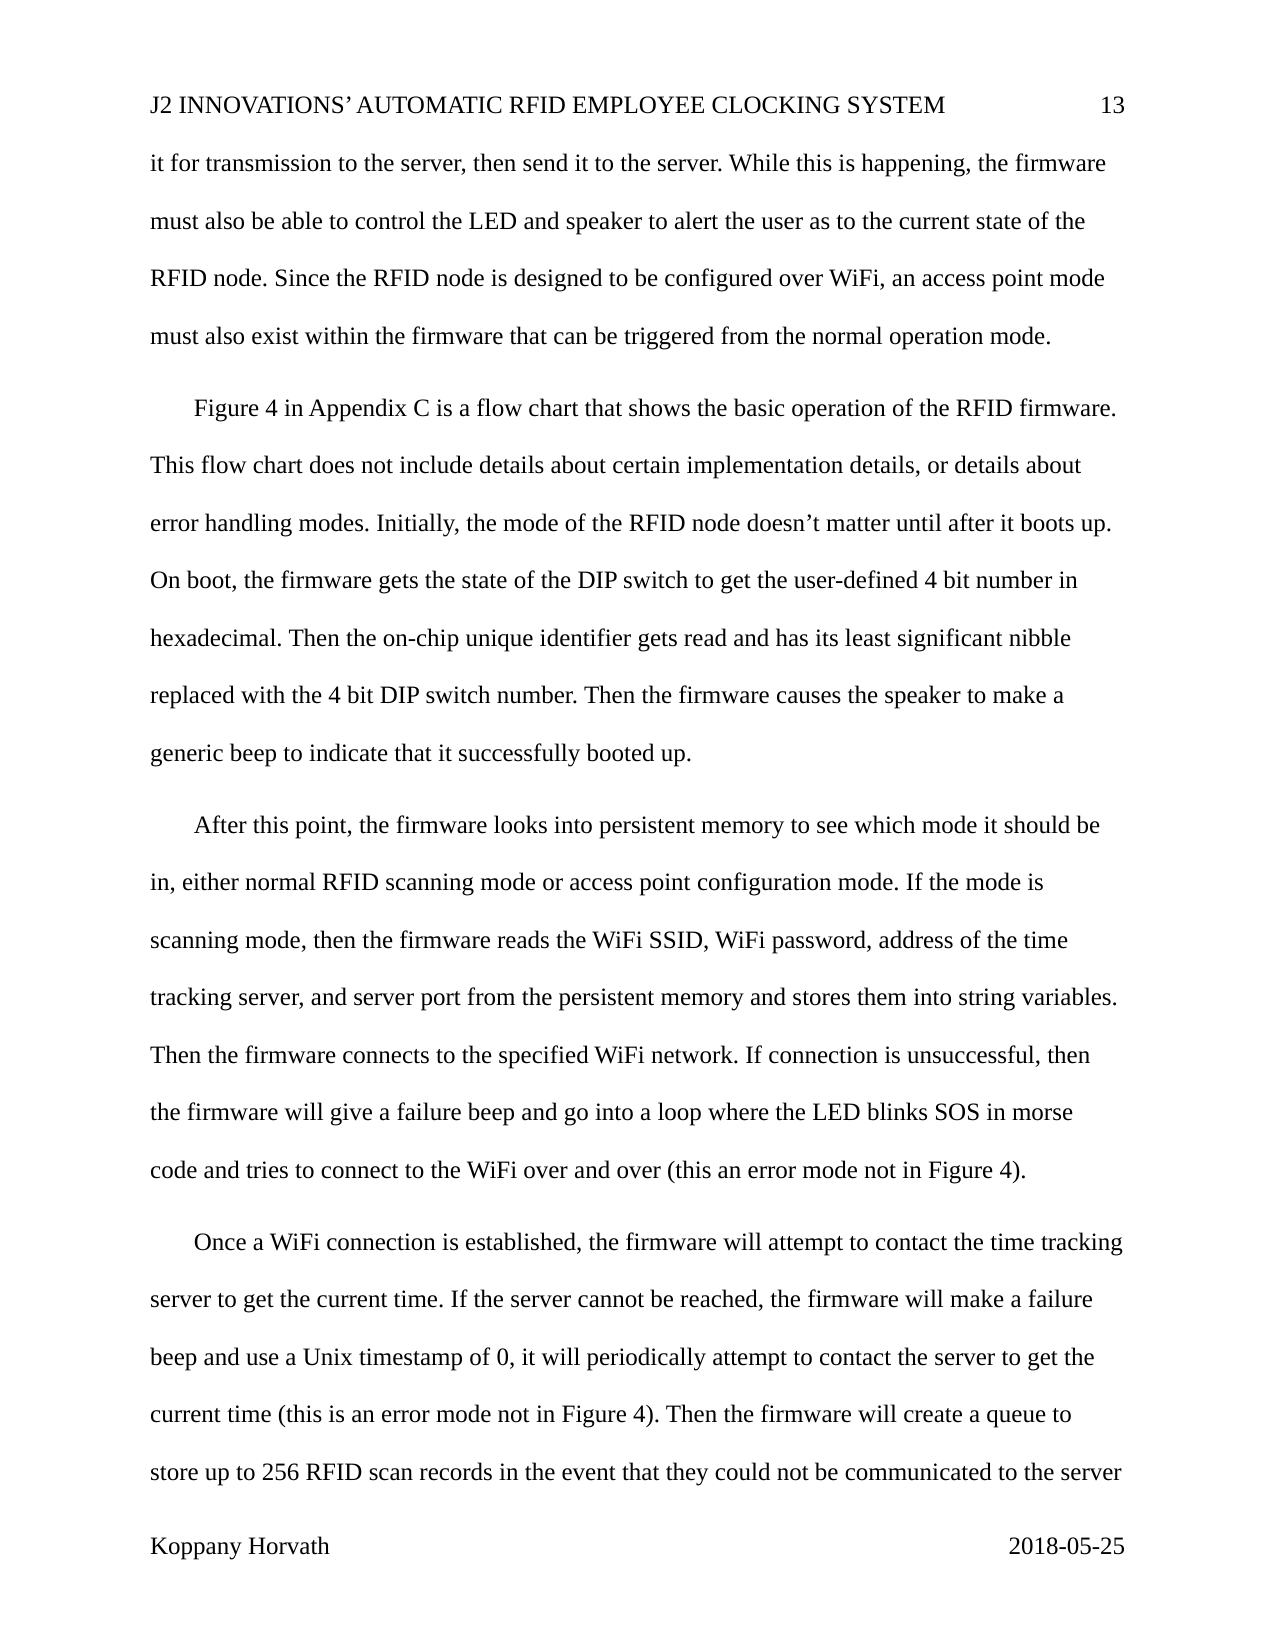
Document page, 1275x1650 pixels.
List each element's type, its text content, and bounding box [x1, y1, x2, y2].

text it for transmission to the server, then send it to the server. While this is happening, the firmware must also be able to control the LED and speaker to alert the user as to the current state of the RFID node. Since the RFID node is designed to be configured over WiFi, an access point mode must also exist within the firmware that can be triggered from the normal operation mode. [150, 148, 1125, 349]
text After this point, the firmware looks into persistent memory to see which mode it should be in, either normal RFID scanning mode or access point configuration mode. If the mode is scanning mode, then the firmware reads the WiFi SSID, WiFi password, address of the time tracking server, and server port from the persistent memory and stores them into string variables. Then the firmware connects to the specified WiFi network. If connection is unsuccessful, then the firmware will give a failure beep and go into a loop where the LED blinks SOS in morse code and tries to connect to the WiFi over and over (this an error mode not in Figure 4). [150, 810, 1125, 1184]
text Figure 4 in Appendix C is a flow chart that shows the basic operation of the RFID firmware. This flow chart does not include details about certain implementation details, or details about error handling modes. Initially, the mode of the RFID node doesn’t matter until after it boots up. On boot, the firmware gets the state of the DIP switch to get the user-defined 4 bit number in hexadecimal. Then the on-chip unique identifier gets read and has its least significant nibble replaced with the 4 bit DIP switch number. Then the firmware causes the speaker to make a generic beep to indicate that it successfully booted up. [150, 393, 1125, 767]
text Once a WiFi connection is established, the firmware will attempt to contact the time tracking server to get the current time. If the server cannot be reached, the firmware will make a failure beep and use a Unix timestamp of 0, it will periodically attempt to contact the server to get the current time (this is an error mode not in Figure 4). Then the firmware will create a queue to store up to 256 RFID scan records in the event that they could not be communicated to the server [150, 1227, 1125, 1486]
